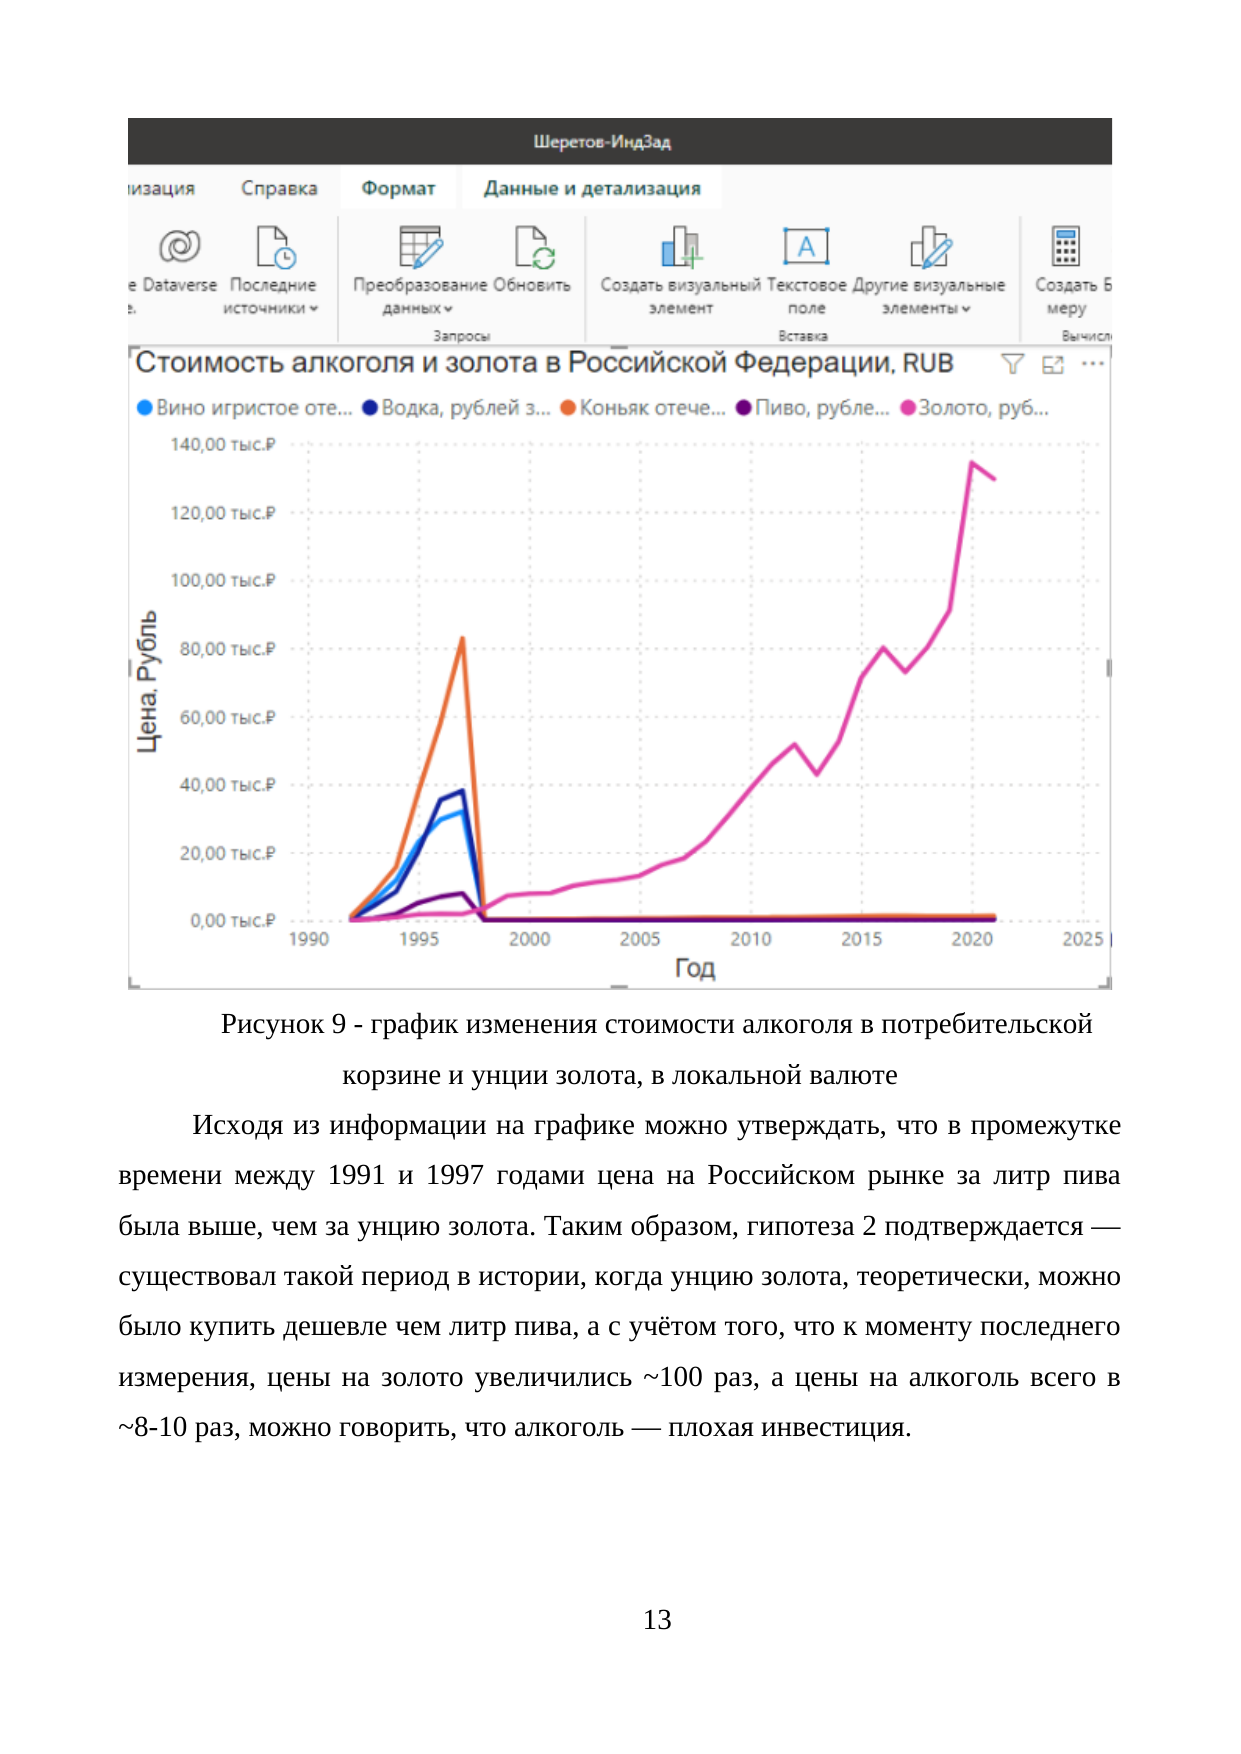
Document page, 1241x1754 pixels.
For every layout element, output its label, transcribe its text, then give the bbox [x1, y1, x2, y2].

text Исходя из информации на графике можно утверждать, что в промежутке времени между 1991 и 1997 годами цена на Российском рынке за литр пива была выше, чем за унцию золота. Таким образом, гипотеза 2 подтверждается — существовал такой период в истории, когда унцию золота, теоретически, можно было купить дешевле чем литр пива, а с учётом того, что к моменту последнего измерения, цены на золото увеличились ~100 раз, а цены на алкоголь всего в ~8-10 раз, можно говорить, что алкоголь — плохая инвестиция. [118, 1107, 1122, 1443]
picture [128, 118, 1113, 990]
text Рисунок 9 - график изменения стоимости алкоголя в потребительской корзине и унции золота, в локальной валюте [118, 118, 1122, 1090]
